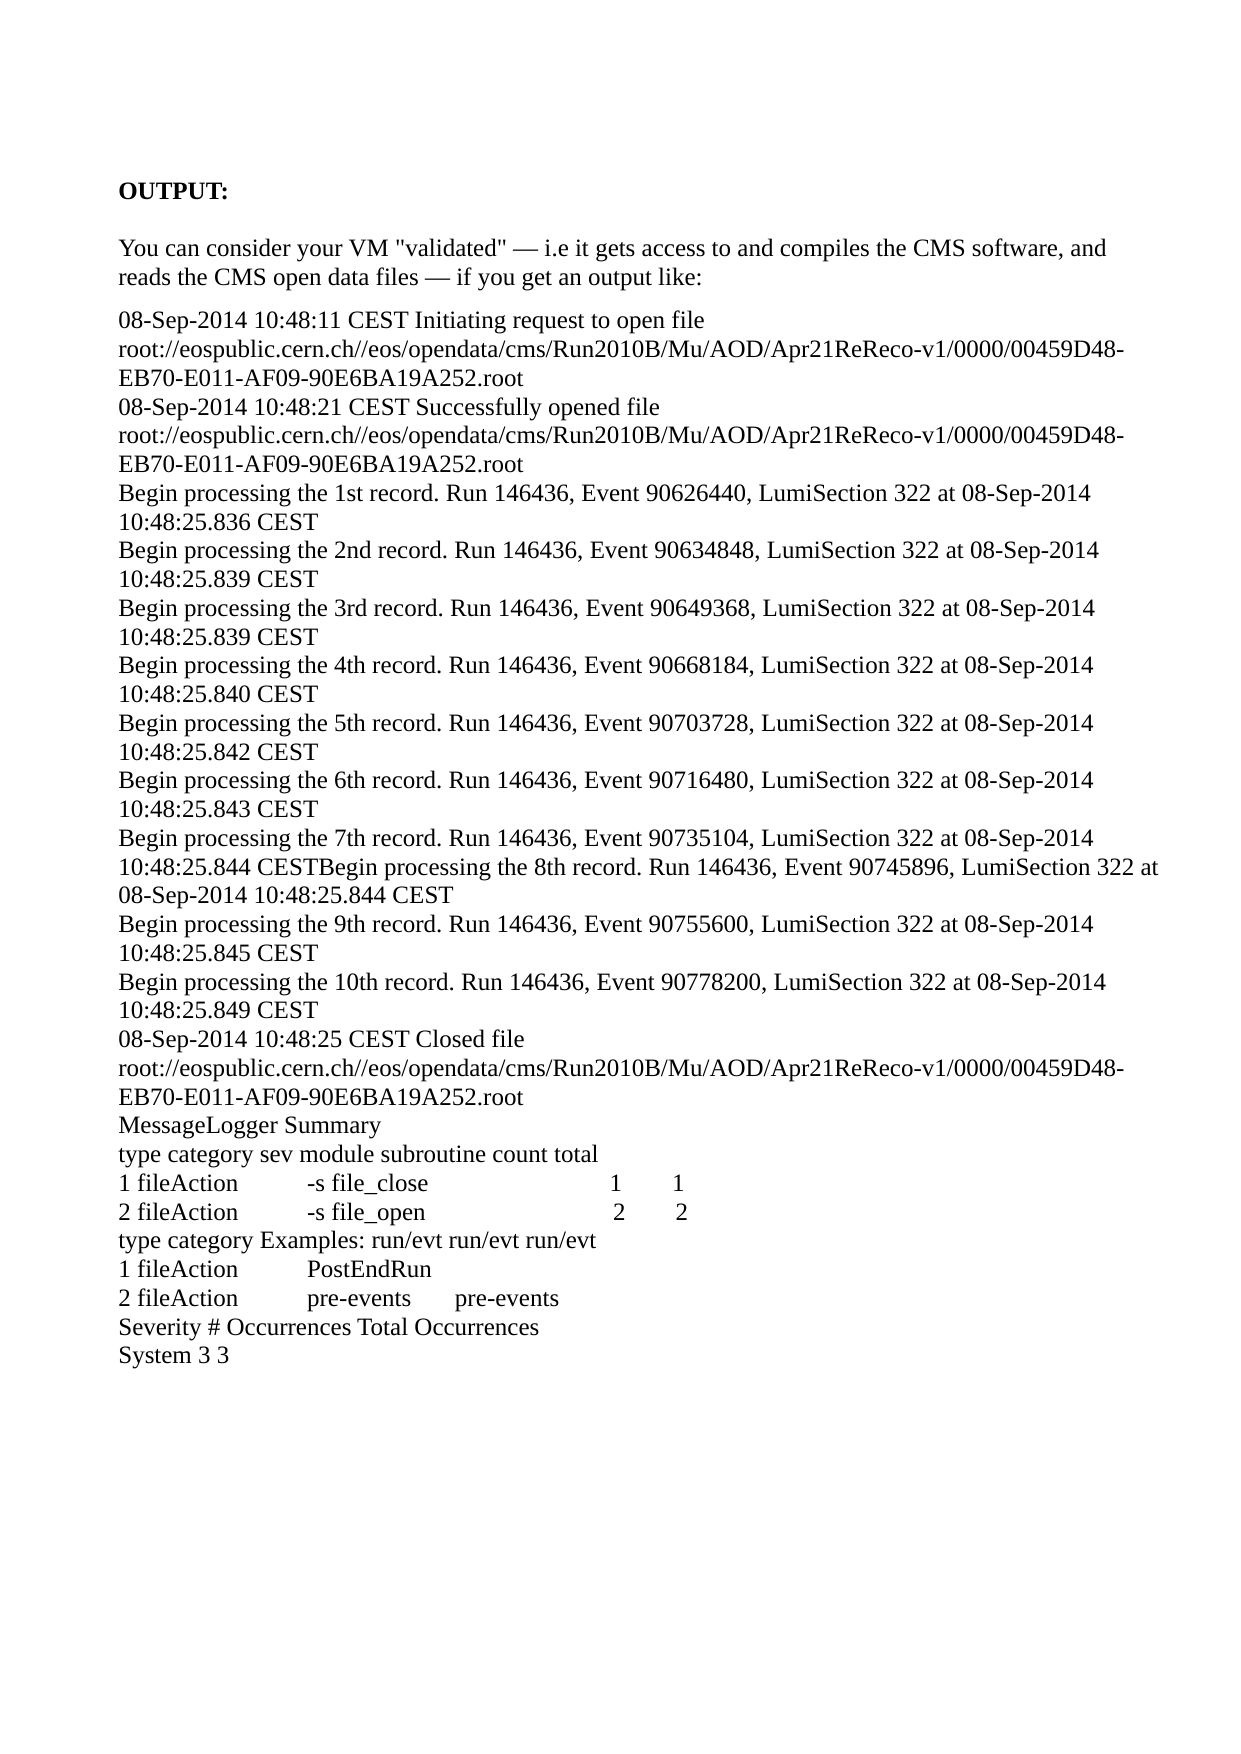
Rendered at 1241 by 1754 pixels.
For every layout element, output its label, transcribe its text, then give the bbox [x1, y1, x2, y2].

text Severity # Occurrences Total Occurrences [118, 1312, 1163, 1341]
text 1 fileAction PostEndRun [118, 1254, 1163, 1283]
text Begin processing the 10th record. Run 146436, Event 90778200, LumiSection 322 at 08-Sep-2014 10:48:25.849 CEST [118, 967, 1163, 1024]
text Begin processing the 6th record. Run 146436, Event 90716480, LumiSection 322 at 08-Sep-2014 10:48:25.843 CEST [118, 766, 1163, 823]
text 08-Sep-2014 10:48:11 CEST Initiating request to open file root://eospublic.cern.ch//eos/opendata/cms/Run2010B/Mu/AOD/Apr21ReReco-v1/0000/00459D48-EB70-E011-AF09-90E6BA19A252.root [118, 306, 1163, 392]
text Begin processing the 9th record. Run 146436, Event 90755600, LumiSection 322 at 08-Sep-2014 10:48:25.845 CEST [118, 909, 1163, 967]
text Begin processing the 7th record. Run 146436, Event 90735104, LumiSection 322 at 08-Sep-2014 10:48:25.844 CESTBegin processing the 8th record. Run 146436, Event 90745896, LumiSection 322 at 08-Sep-2014 10:48:25.844 CEST [118, 823, 1163, 909]
text 2 fileAction -s file_open 2 2 [118, 1197, 1163, 1226]
text System 3 3 [118, 1341, 1163, 1369]
text type category Examples: run/evt run/evt run/evt [118, 1226, 1163, 1254]
text You can consider your VM "validated" — i.e it gets access to and compiles the CMS software, and reads the CMS open data files — if you get an output like: [118, 233, 1163, 291]
text 08-Sep-2014 10:48:25 CEST Closed file root://eospublic.cern.ch//eos/opendata/cms/Run2010B/Mu/AOD/Apr21ReReco-v1/0000/00459D48-EB70-E011-AF09-90E6BA19A252.root [118, 1024, 1163, 1111]
text Begin processing the 2nd record. Run 146436, Event 90634848, LumiSection 322 at 08-Sep-2014 10:48:25.839 CEST [118, 536, 1163, 593]
text type category sev module subroutine count total [118, 1139, 1163, 1168]
text OUTPUT: [118, 176, 1163, 204]
text Begin processing the 4th record. Run 146436, Event 90668184, LumiSection 322 at 08-Sep-2014 10:48:25.840 CEST [118, 651, 1163, 708]
text 2 fileAction pre-events pre-events [118, 1283, 1163, 1312]
text 08-Sep-2014 10:48:21 CEST Successfully opened file root://eospublic.cern.ch//eos/opendata/cms/Run2010B/Mu/AOD/Apr21ReReco-v1/0000/00459D48-EB70-E011-AF09-90E6BA19A252.root [118, 392, 1163, 478]
text Begin processing the 1st record. Run 146436, Event 90626440, LumiSection 322 at 08-Sep-2014 10:48:25.836 CEST [118, 478, 1163, 536]
text MessageLogger Summary [118, 1111, 1163, 1139]
text 1 fileAction -s file_close 1 1 [118, 1168, 1163, 1197]
text Begin processing the 3rd record. Run 146436, Event 90649368, LumiSection 322 at 08-Sep-2014 10:48:25.839 CEST [118, 593, 1163, 651]
text Begin processing the 5th record. Run 146436, Event 90703728, LumiSection 322 at 08-Sep-2014 10:48:25.842 CEST [118, 708, 1163, 766]
